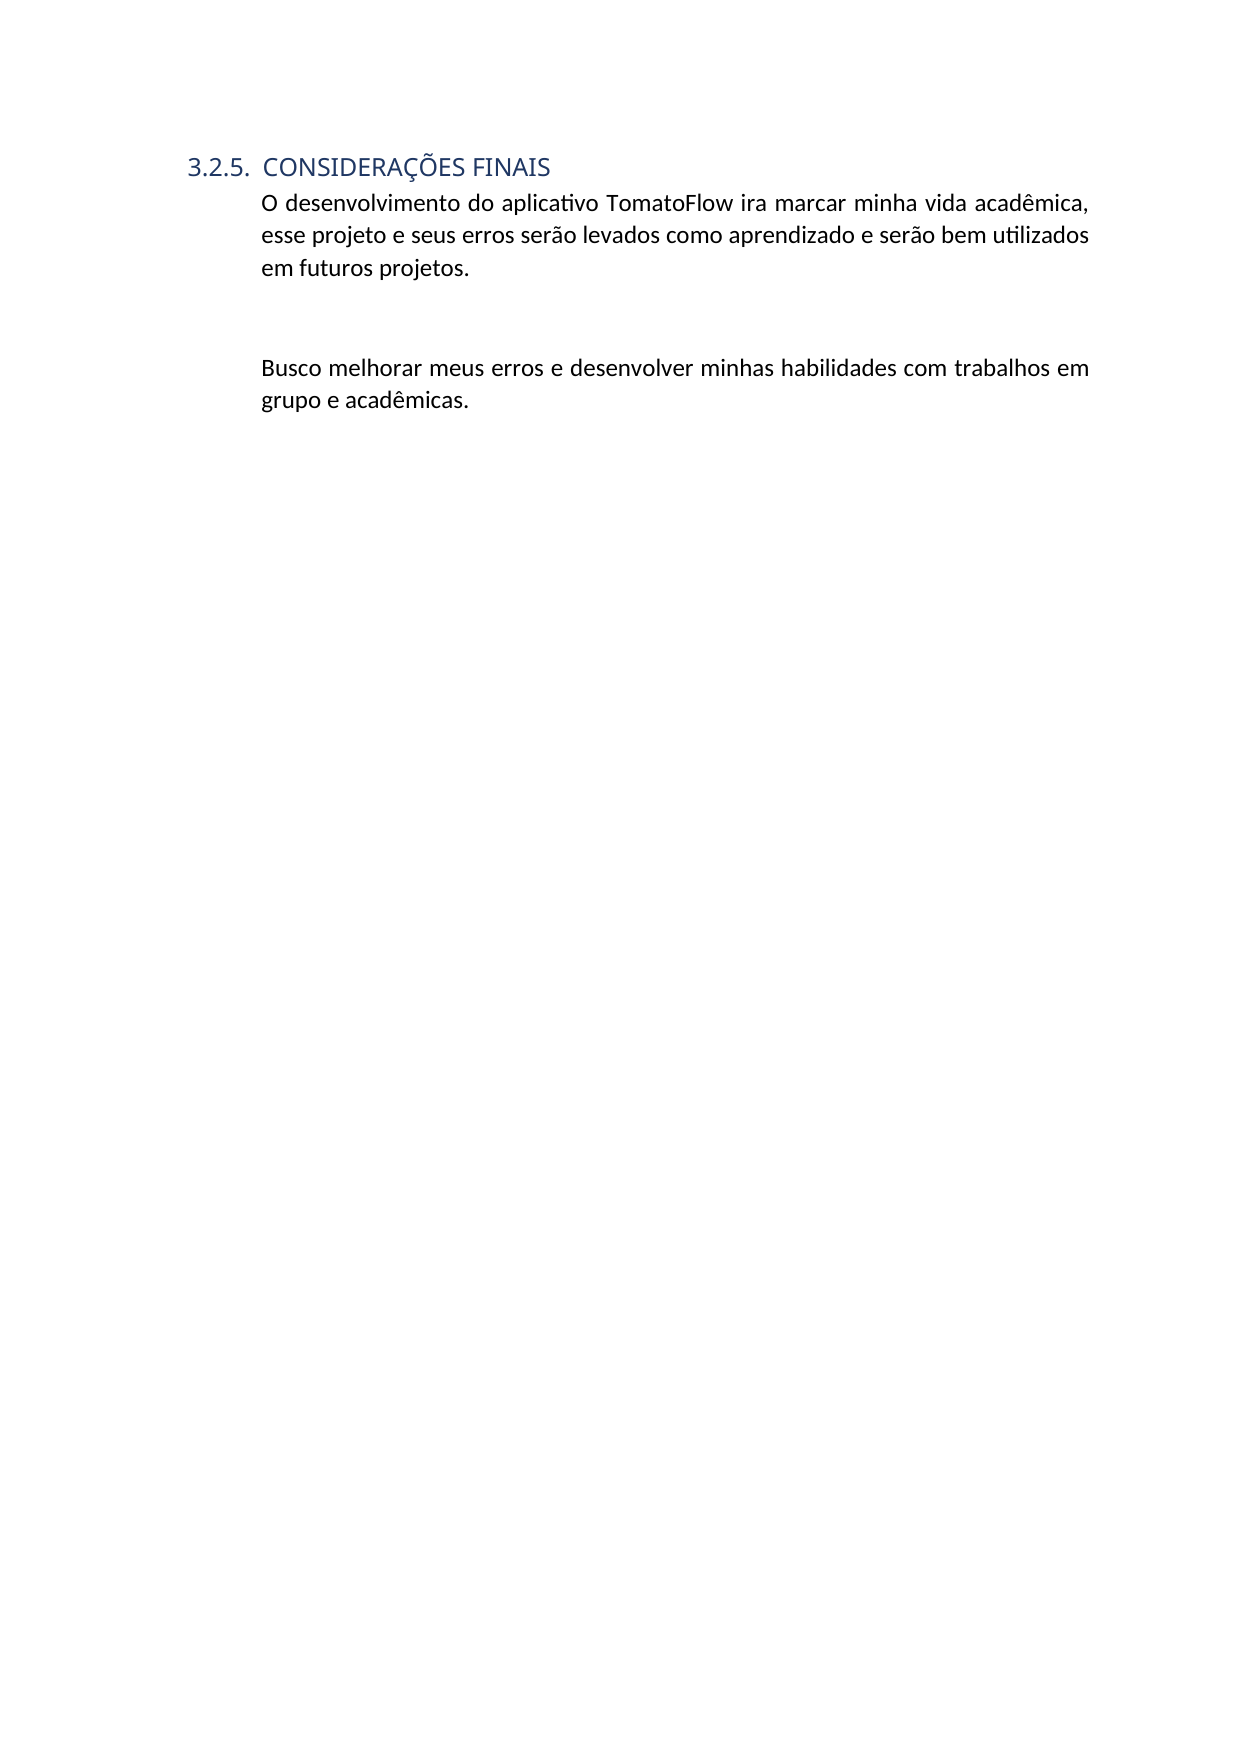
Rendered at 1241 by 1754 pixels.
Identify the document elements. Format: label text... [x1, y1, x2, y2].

subtitle CONSIDERAÇÕES FINAIS [187, 150, 1090, 184]
text O desenvolvimento do aplicativo TomatoFlow ira marcar minha vida acadêmica, esse projeto e seus erros serão levados como aprendizado e serão bem utilizados em futuros projetos. [261, 187, 1090, 283]
text Busco melhorar meus erros e desenvolver minhas habilidades com trabalhos em grupo e acadêmicas. [261, 352, 1090, 415]
